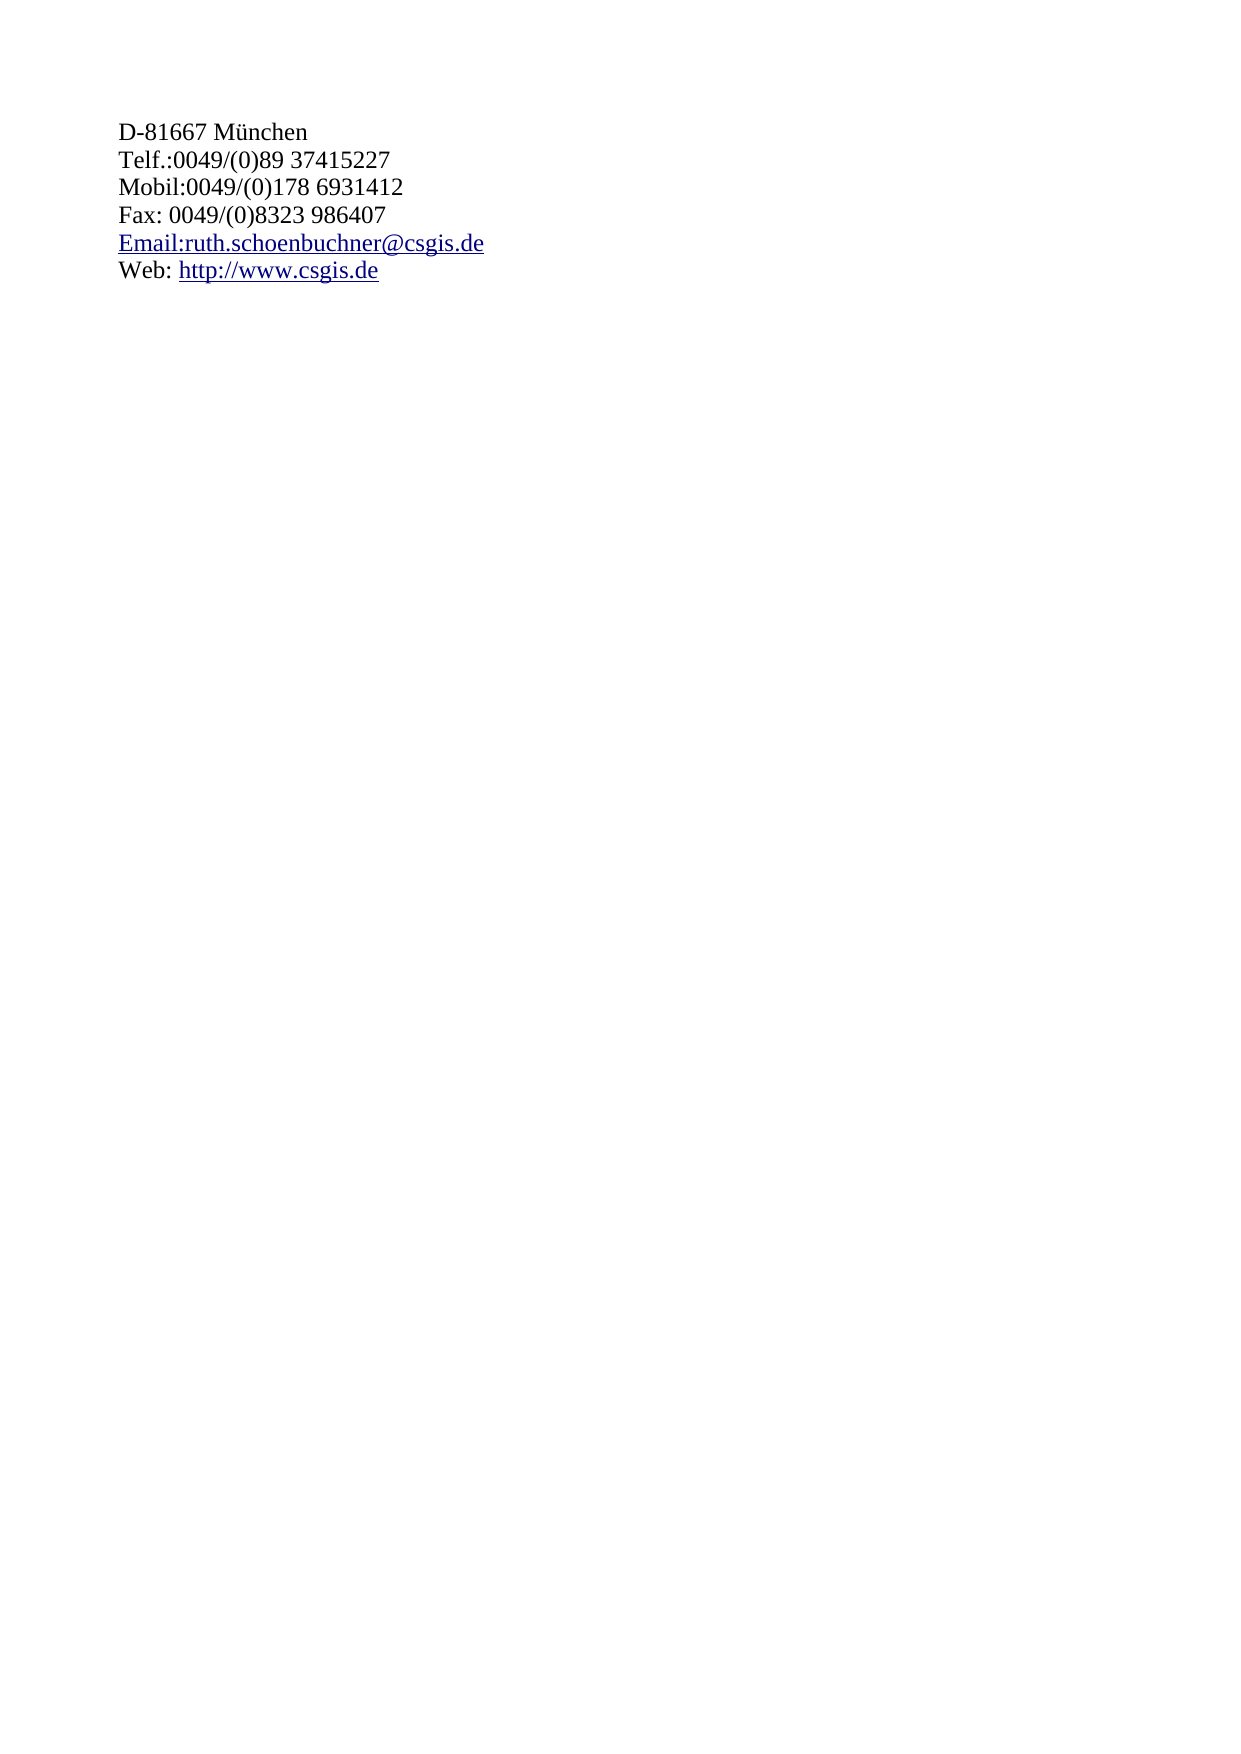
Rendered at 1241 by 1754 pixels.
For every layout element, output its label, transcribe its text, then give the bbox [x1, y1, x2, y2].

text Mobil:0049/(0)178 6931412 [118, 173, 1122, 201]
text Email:ruth.schoenbuchner@csgis.de [118, 229, 1122, 257]
text Fax: 0049/(0)8323 986407 [118, 201, 1122, 229]
text Web: http://www.csgis.de [118, 257, 1122, 284]
text Telf.:0049/(0)89 37415227 [118, 146, 1122, 173]
text D-81667 München [118, 118, 1122, 146]
